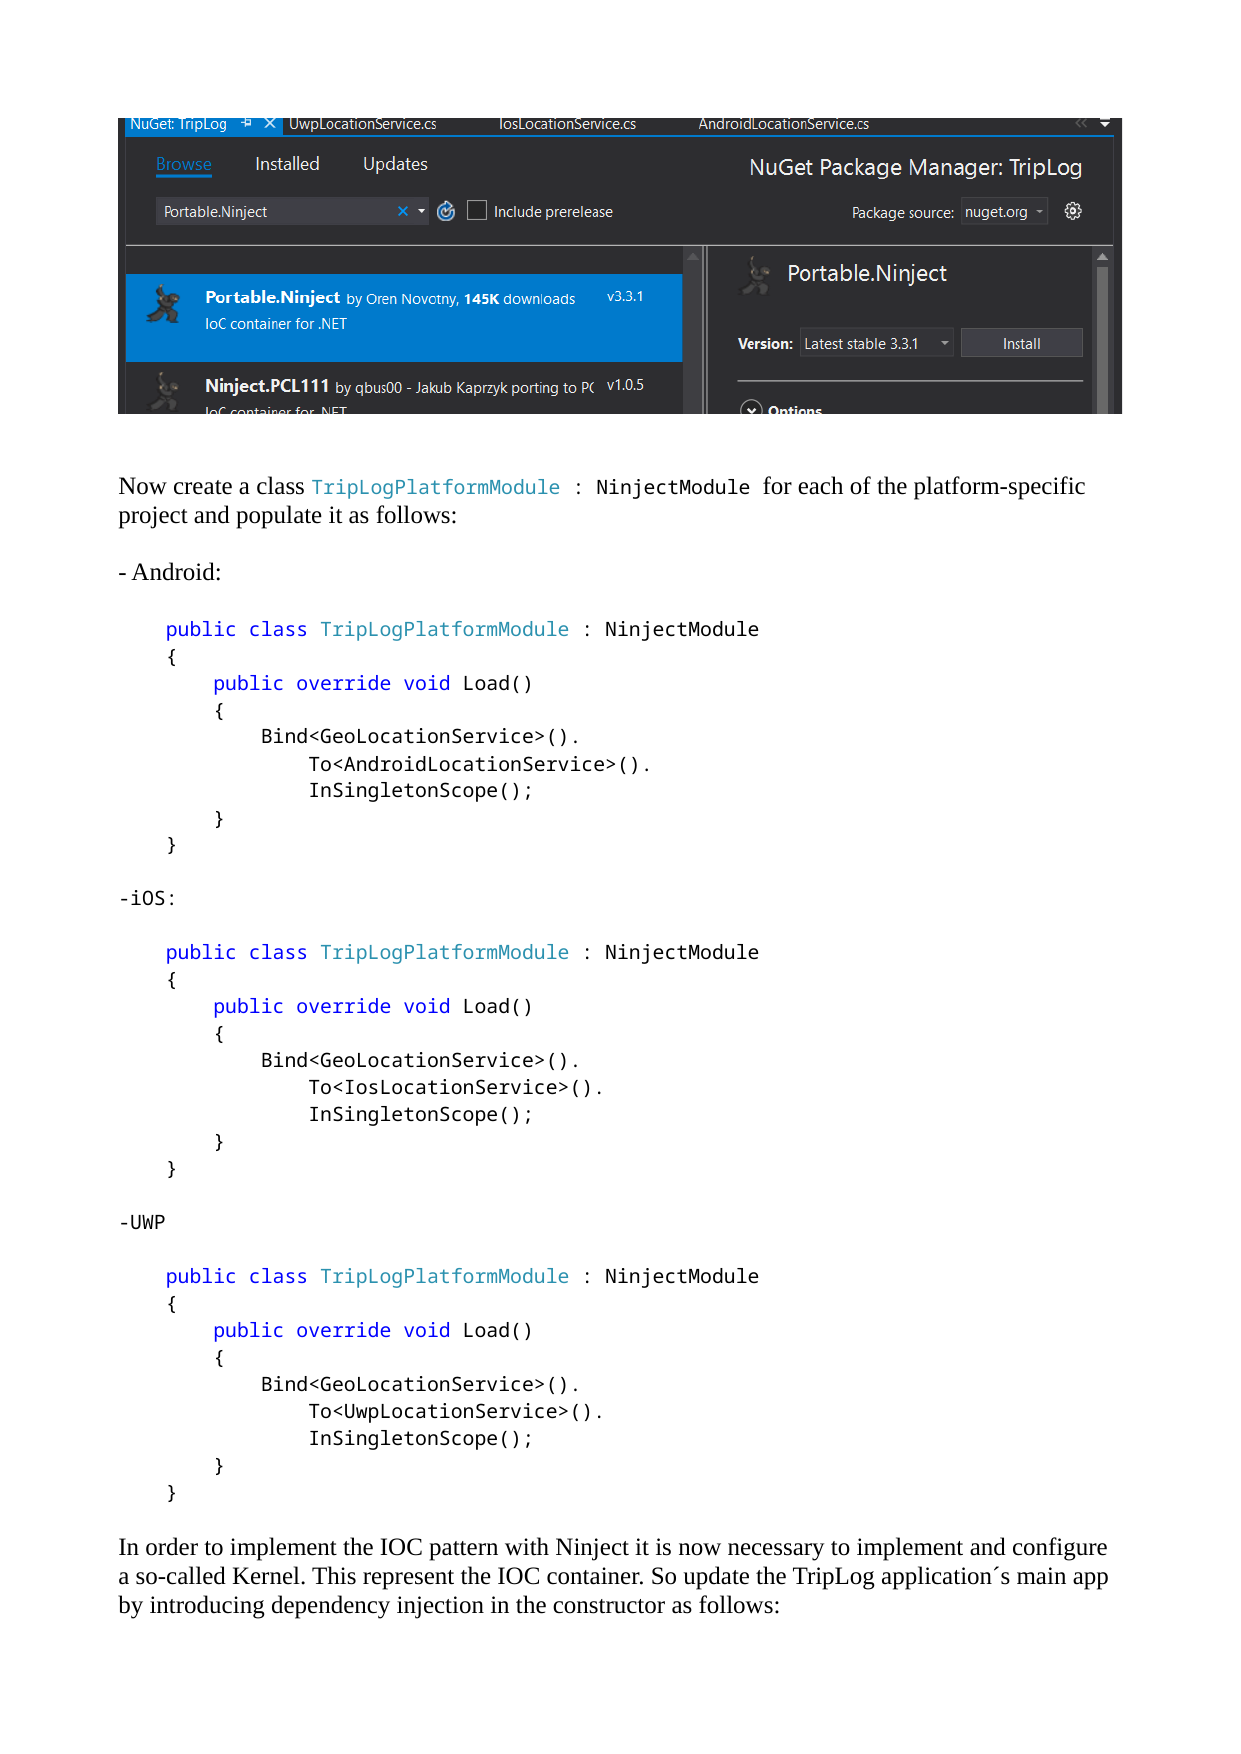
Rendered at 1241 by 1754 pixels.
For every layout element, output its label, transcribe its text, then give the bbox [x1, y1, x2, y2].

text To<IosLocationService>(). [118, 1073, 1122, 1101]
text } [118, 831, 1122, 858]
text public override void Load() [118, 669, 1122, 696]
text } [118, 804, 1122, 831]
text -iOS: [118, 885, 1122, 912]
text -UWP [118, 1208, 1122, 1235]
text public class TripLogPlatformModule : NinjectModule [118, 1262, 1122, 1289]
text Bind<GeoLocationService>(). [118, 1047, 1122, 1073]
text Bind<GeoLocationService>(). [118, 723, 1122, 750]
text public override void Load() [118, 1316, 1122, 1343]
text To<UwpLocationService>(). [118, 1397, 1122, 1424]
text public class TripLogPlatformModule : NinjectModule [118, 939, 1122, 966]
text { [118, 642, 1122, 669]
text } [118, 1451, 1122, 1478]
text { [118, 966, 1122, 993]
text public class TripLogPlatformModule : NinjectModule [118, 615, 1122, 642]
text To<AndroidLocationService>(). [118, 750, 1122, 777]
text Now create a class TripLogPlatformModule : NinjectModule for each of the platform-specific project and populate it as follows: [118, 471, 1122, 529]
text } [118, 1478, 1122, 1505]
text } [118, 1127, 1122, 1154]
text InSingletonScope(); [118, 777, 1122, 804]
text public override void Load() [118, 993, 1122, 1019]
text { [118, 1343, 1122, 1370]
text { [118, 1289, 1122, 1316]
text InSingletonScope(); [118, 1101, 1122, 1127]
text - Android: [118, 557, 1122, 586]
text } [118, 1154, 1122, 1181]
text { [118, 1019, 1122, 1047]
text InSingletonScope(); [118, 1424, 1122, 1451]
text In order to implement the IOC pattern with Ninject it is now necessary to implement and configure a so-called Kernel. This represent the IOC container. So update the TripLog application´s main app by introducing dependency injection in the constructor as follows: [118, 1532, 1122, 1618]
picture [118, 118, 1123, 414]
text { [118, 696, 1122, 723]
text Bind<GeoLocationService>(). [118, 1370, 1122, 1397]
